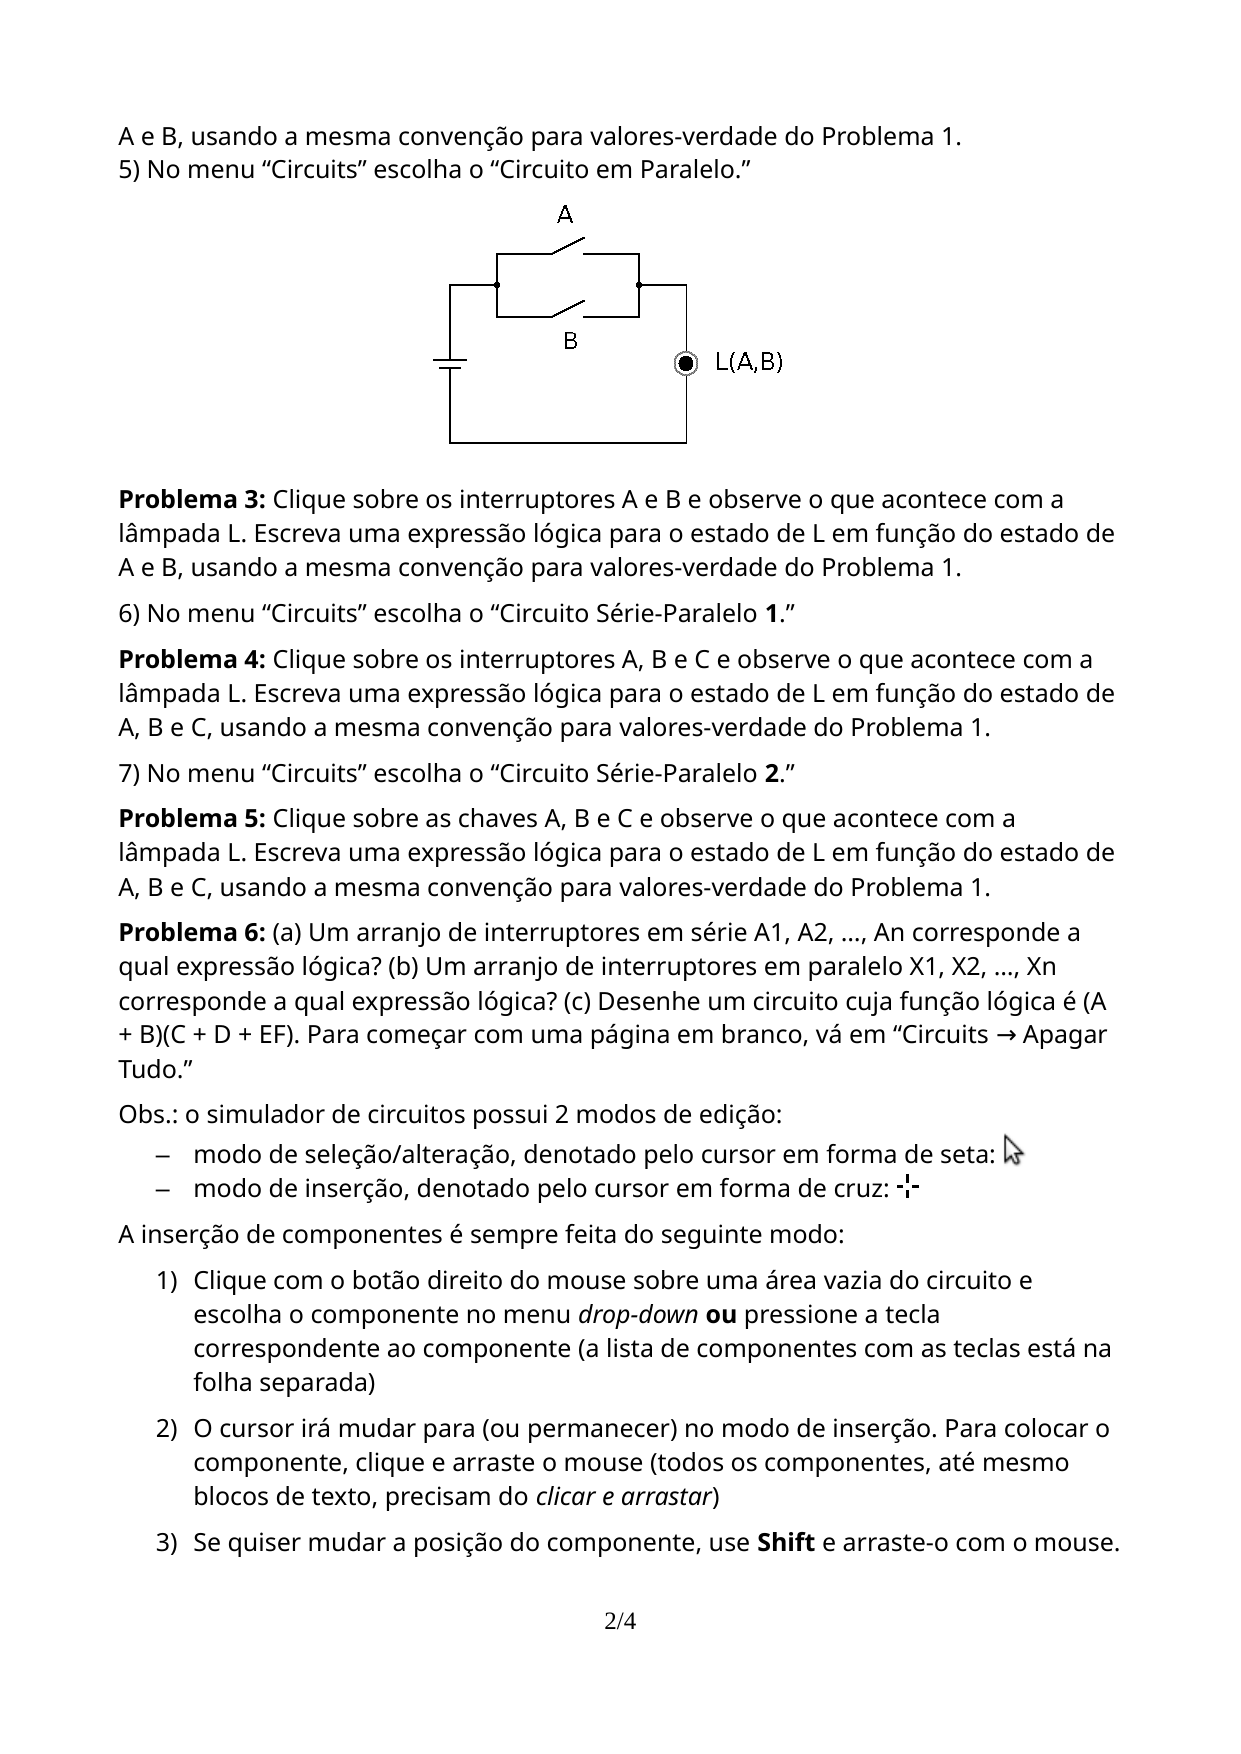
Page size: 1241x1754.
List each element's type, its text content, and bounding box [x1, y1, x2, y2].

text 5) No menu “Circuits” escolha o “Circuito em Paralelo.” [118, 152, 1122, 186]
text A e B, usando a mesma convenção para valores-verdade do Problema 1. [118, 118, 1122, 152]
list O cursor irá mudar para (ou permanecer) no modo de inserção. Para colocar o componente, clique e arraste o mouse (todos os componentes, até mesmo blocos de texto, precisam do clicar e arrastar) [156, 1411, 1122, 1513]
list Clique com o botão direito do mouse sobre uma área vazia do circuito e escolha o componente no menu drop-down ou pressione a tecla correspondente ao componente (a lista de componentes com as teclas está na folha separada) [156, 1263, 1122, 1399]
list modo de inserção, denotado pelo cursor em forma de cruz: [156, 1171, 1122, 1205]
text Problema 5: Clique sobre as chaves A, B e C e observe o que acontece com a lâmpada L. Escreva uma expressão lógica para o estado de L em função do estado de A, B e C, usando a mesma convenção para valores-verdade do Problema 1. [118, 801, 1122, 903]
picture [419, 198, 821, 470]
list modo de seleção/alteração, denotado pelo cursor em forma de seta: [156, 1131, 1122, 1171]
text 6) No menu “Circuits” escolha o “Circuito Série-Paralelo 1.” [118, 595, 1122, 629]
text A inserção de componentes é sempre feita do seguinte modo: [118, 1217, 1122, 1251]
text Problema 3: Clique sobre os interruptores A e B e observe o que acontece com a lâmpada L. Escreva uma expressão lógica para o estado de L em função do estado de A e B, usando a mesma convenção para valores-verdade do Problema 1. [118, 481, 1122, 584]
text Problema 6: (a) Um arranjo de interruptores em série A1, A2, …, An corresponde a qual expressão lógica? (b) Um arranjo de interruptores em paralelo X1, X2, …, Xn corresponde a qual expressão lógica? (c) Desenhe um circuito cuja função lógica é (A + B)(C + D + EF). Para começar com uma página em branco, vá em “Circuits → Apagar Tudo.” [118, 915, 1122, 1085]
text Problema 4: Clique sobre os interruptores A, B e C e observe o que acontece com a lâmpada L. Escreva uma expressão lógica para o estado de L em função do estado de A, B e C, usando a mesma convenção para valores-verdade do Problema 1. [118, 641, 1122, 743]
list Se quiser mudar a posição do componente, use Shift e arraste-o com o mouse. [156, 1524, 1122, 1559]
text 7) No menu “Circuits” escolha o “Circuito Série-Paralelo 2.” [118, 755, 1122, 789]
picture [1003, 1131, 1027, 1167]
text Obs.: o simulador de circuitos possui 2 modos de edição: [118, 1097, 1122, 1131]
